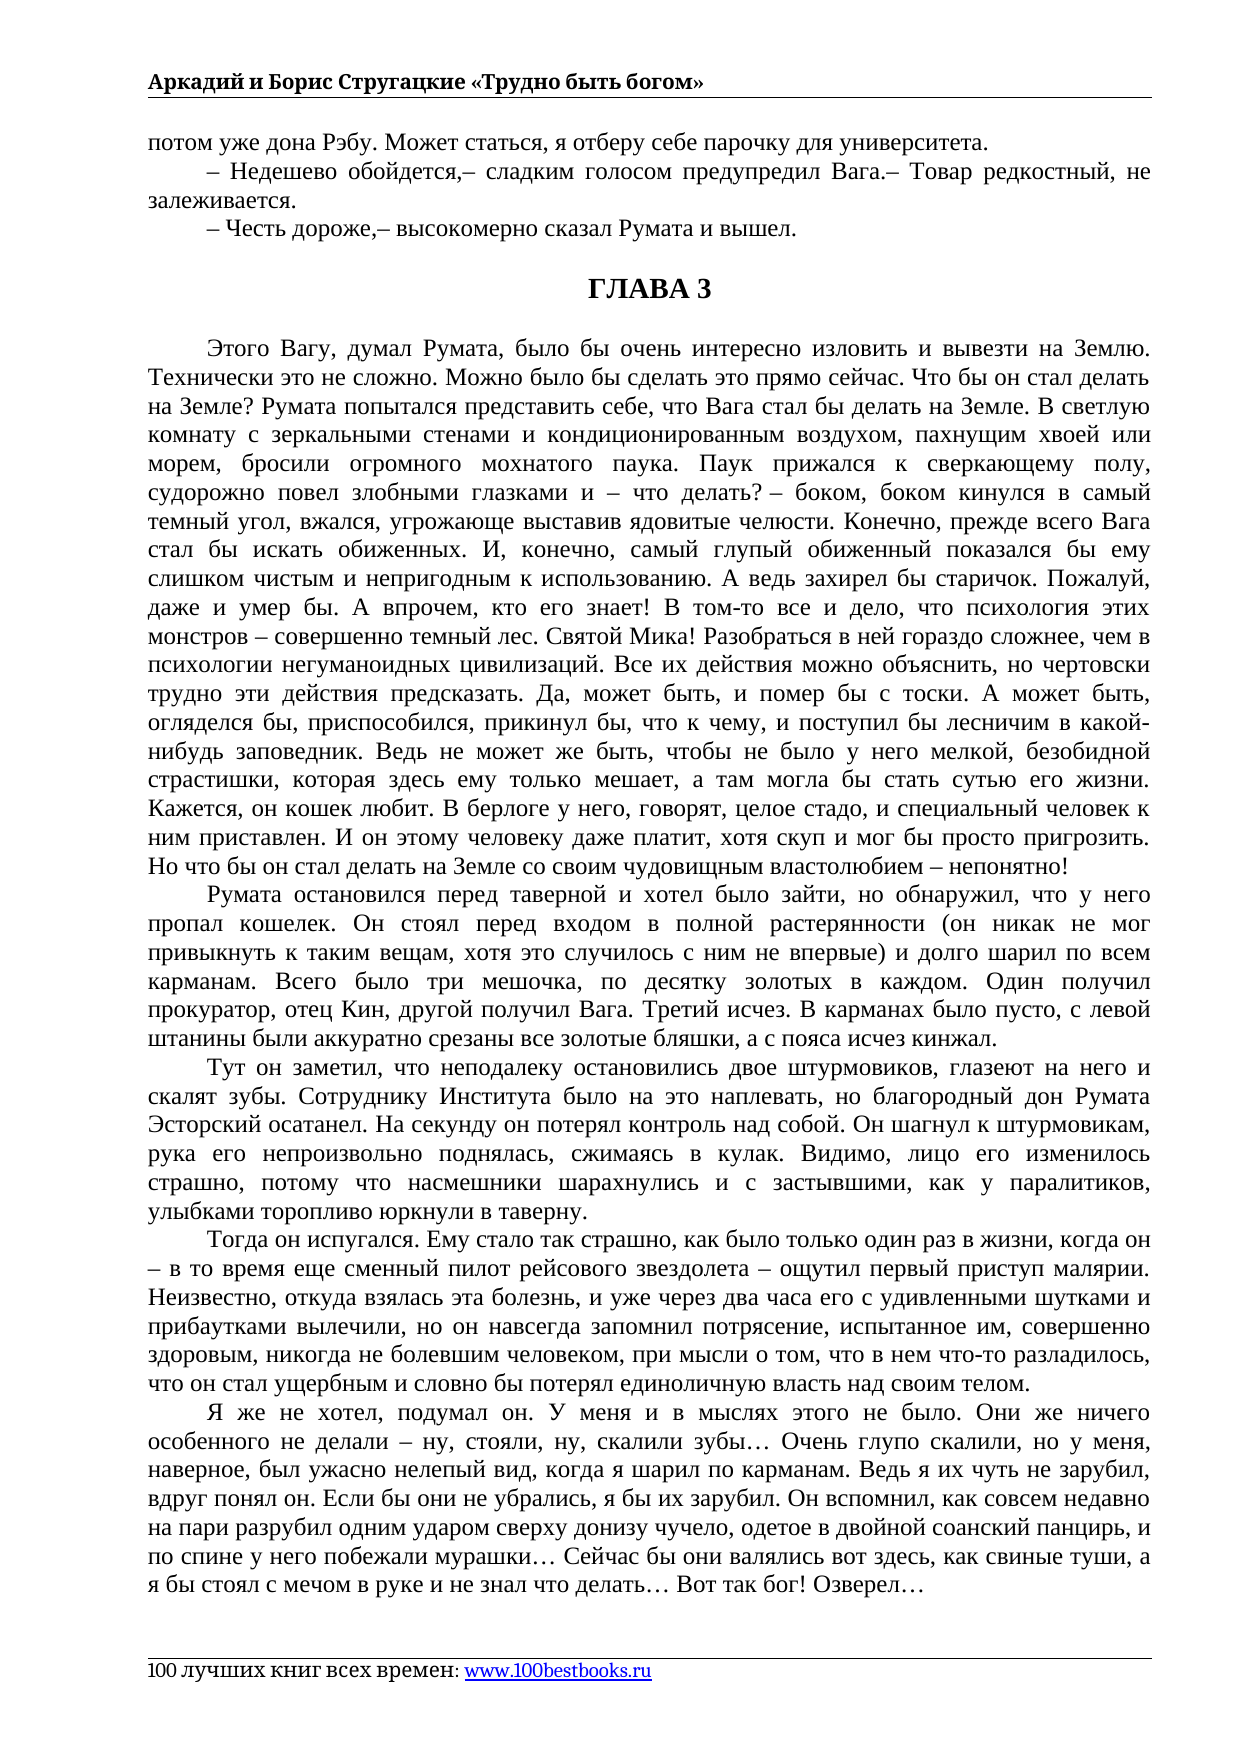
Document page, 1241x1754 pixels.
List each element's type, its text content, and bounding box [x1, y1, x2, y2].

text – Недешево обойдется,– сладким голосом предупредил Вага.– Товар редкостный, не залеживается. [148, 156, 1152, 213]
text Я же не хотел, подумал он. У меня и в мыслях этого не было. Они же ничего особенного не делали – ну, стояли, ну, скалили зубы… Очень глупо скалили, но у меня, наверное, был ужасно нелепый вид, когда я шарил по карманам. Ведь я их чуть не зарубил, вдруг понял он. Если бы они не убрались, я бы их зарубил. Он вспомнил, как совсем недавно на пари разрубил одним ударом сверху донизу чучело, одетое в двойной соанский панцирь, и по спине у него побежали мурашки… Сейчас бы они валялись вот здесь, как свиные туши, а я бы стоял с мечом в руке и не знал что делать… Вот так бог! Озверел… [148, 1397, 1152, 1598]
subtitle ГЛАВА 3 [148, 271, 1152, 304]
text Тогда он испугался. Ему стало так страшно, как было только один раз в жизни, когда он – в то время еще сменный пилот рейсового звездолета – ощутил первый приступ малярии. Неизвестно, откуда взялась эта болезнь, и уже через два часа его с удивленными шутками и прибаутками вылечили, но он навсегда запомнил потрясение, испытанное им, совершенно здоровым, никогда не болевшим человеком, при мысли о том, что в нем что-то разладилось, что он стал ущербным и словно бы потерял единоличную власть над своим телом. [148, 1224, 1152, 1397]
text Тут он заметил, что неподалеку остановились двое штурмовиков, глазеют на него и скалят зубы. Сотруднику Института было на это наплевать, но благородный дон Румата Эсторский осатанел. На секунду он потерял контроль над собой. Он шагнул к штурмовикам, рука его непроизвольно поднялась, сжимаясь в кулак. Видимо, лицо его изменилось страшно, потому что насмешники шарахнулись и с застывшими, как у паралитиков, улыбками торопливо юркнули в таверну. [148, 1052, 1152, 1224]
text Этого Вагу, думал Румата, было бы очень интересно изловить и вывезти на Землю. Технически это не сложно. Можно было бы сделать это прямо сейчас. Что бы он стал делать на Земле? Румата попытался представить себе, что Вага стал бы делать на Земле. В светлую комнату с зеркальными стенами и кондиционированным воздухом, пахнущим хвоей или морем, бросили огромного мохнатого паука. Паук прижался к сверкающему полу, судорожно повел злобными глазками и – что делать? – боком, боком кинулся в самый темный угол, вжался, угрожающе выставив ядовитые челюсти. Конечно, прежде всего Вага стал бы искать обиженных. И, конечно, самый глупый обиженный показался бы ему слишком чистым и непригодным к использованию. А ведь захирел бы старичок. Пожалуй, даже и умер бы. А впрочем, кто его знает! В том-то все и дело, что психология этих монстров – совершенно темный лес. Святой Мика! Разобраться в ней гораздо сложнее, чем в психологии негуманоидных цивилизаций. Все их действия можно объяснить, но чертовски трудно эти действия предсказать. Да, может быть, и помер бы с тоски. А может быть, огляделся бы, приспособился, прикинул бы, что к чему, и поступил бы лесничим в какой-нибудь заповедник. Ведь не может же быть, чтобы не было у него мелкой, безобидной страстишки, которая здесь ему только мешает, а там могла бы стать сутью его жизни. Кажется, он кошек любит. В берлоге у него, говорят, целое стадо, и специальный человек к ним приставлен. И он этому человеку даже платит, хотя скуп и мог бы просто пригрозить. Но что бы он стал делать на Земле со своим чудовищным властолюбием – непонятно! [148, 333, 1152, 879]
text потом уже дона Рэбу. Может статься, я отберу себе парочку для университета. [148, 127, 1152, 156]
text – Честь дороже,– высокомерно сказал Румата и вышел. [148, 213, 1152, 242]
text Румата остановился перед таверной и хотел было зайти, но обнаружил, что у него пропал кошелек. Он стоял перед входом в полной растерянности (он никак не мог привыкнуть к таким вещам, хотя это случилось с ним не впервые) и долго шарил по всем карманам. Всего было три мешочка, по десятку золотых в каждом. Один получил прокуратор, отец Кин, другой получил Вага. Третий исчез. В карманах было пусто, с левой штанины были аккуратно срезаны все золотые бляшки, а с пояса исчез кинжал. [148, 879, 1152, 1052]
